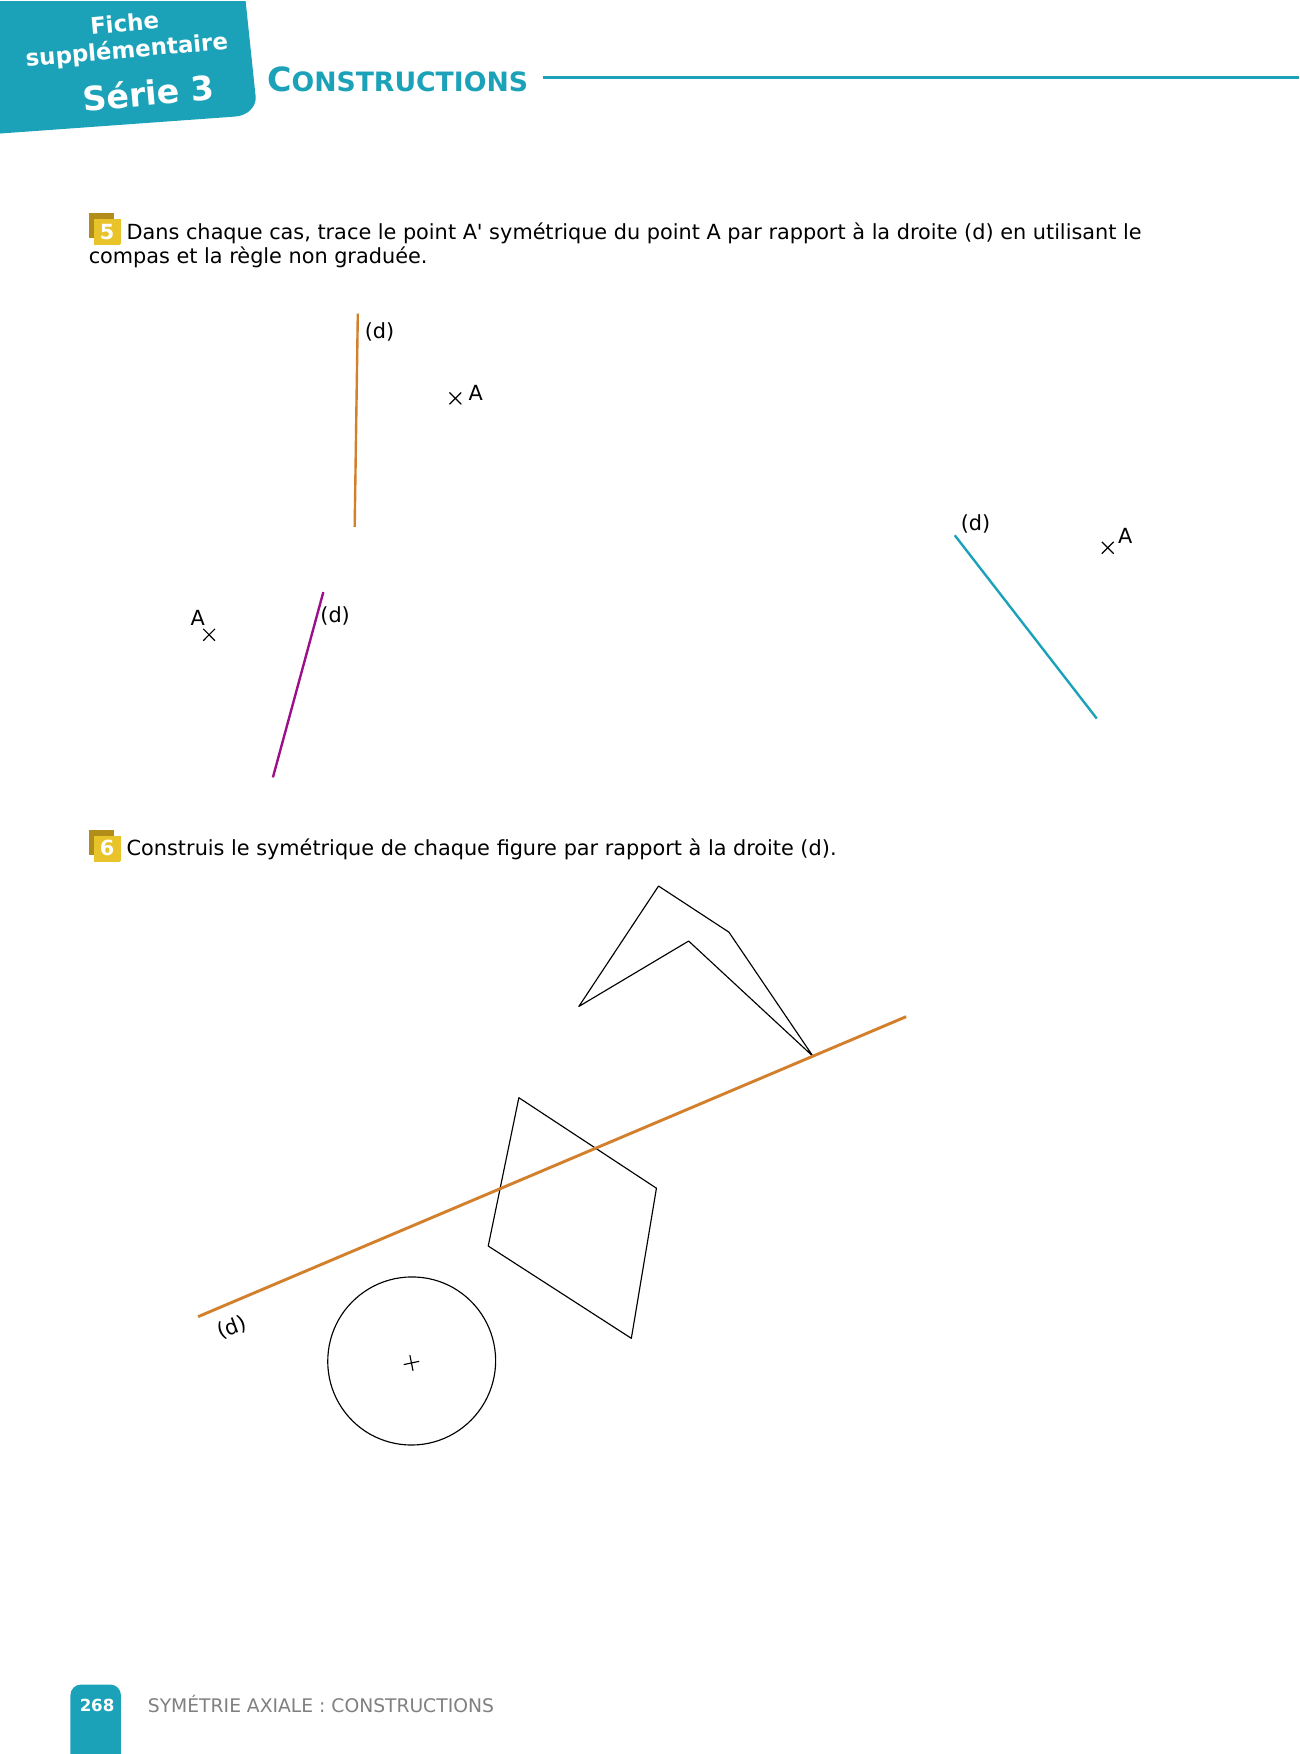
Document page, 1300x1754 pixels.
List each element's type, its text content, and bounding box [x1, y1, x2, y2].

subtitle Dans chaque cas, trace le point A' symétrique du point A par rapport à la droite (d) en utilisant le compas et la règle non graduée. [88, 213, 1211, 269]
subtitle Construis le symétrique de chaque figure par rapport à la droite (d). [114, 830, 1211, 861]
